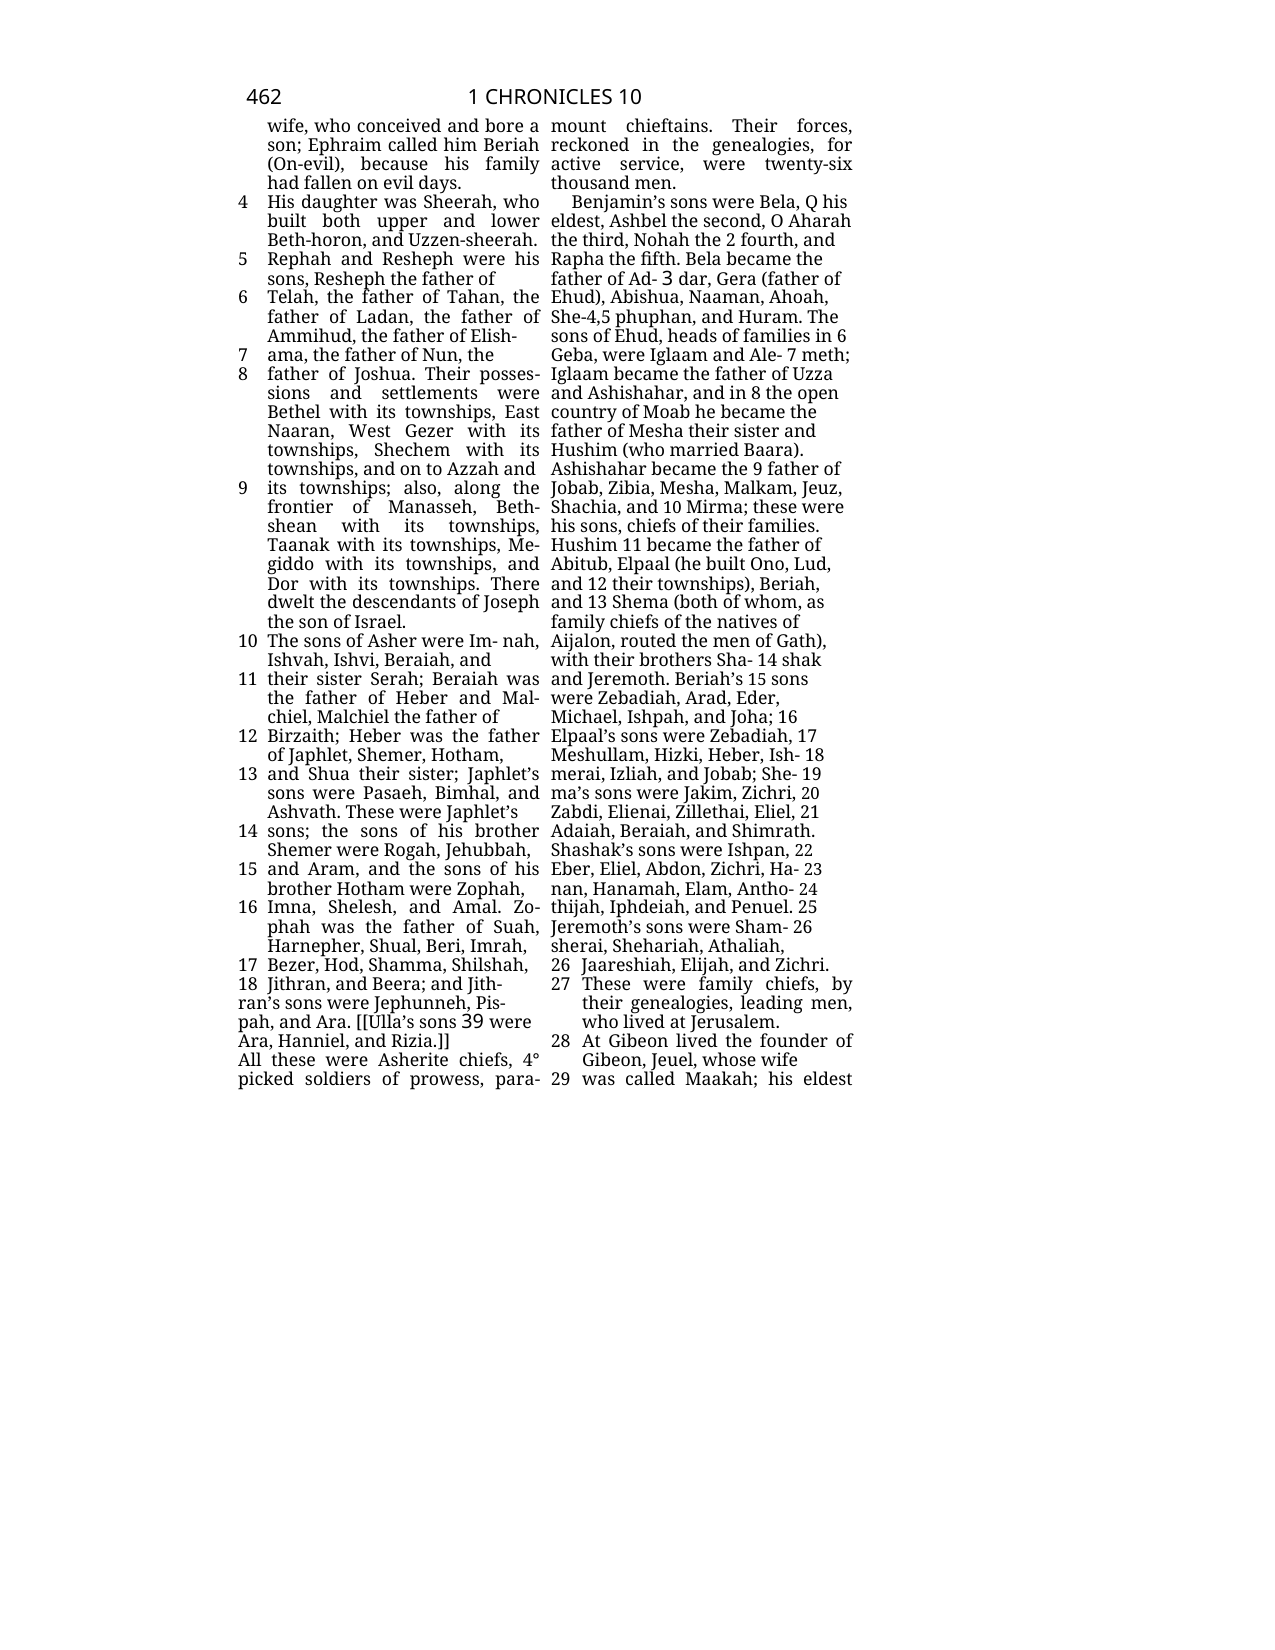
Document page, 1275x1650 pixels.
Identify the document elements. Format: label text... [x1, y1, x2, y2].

list its townships; also, along the frontier of Manasseh, Beth- shean with its townships, Taanak with its townships, Me- giddo with its townships, and Dor with its townships. There dwelt the descendants of Joseph the son of Israel. [238, 479, 540, 632]
list was called Maakah; his eldest [551, 1070, 853, 1089]
list Jaareshiah, Elijah, and Zichri. [551, 956, 853, 975]
list Bezer, Hod, Shamma, Shilshah, [238, 956, 540, 975]
list The sons of Asher were Im- nah, Ishvah, Ishvi, Beraiah, and [238, 632, 540, 670]
list sons; the sons of his brother Shemer were Rogah, Jehubbah, [238, 822, 540, 861]
list and Aram, and the sons of his brother Hotham were Zophah, [238, 861, 540, 899]
list Imna, Shelesh, and Amal. Zo­phah was the father of Suah, Harnepher, Shual, Beri, Imrah, [238, 899, 540, 956]
text ran’s sons were Jephunneh, Pis- pah, and Ara. [[Ulla’s sons 39 were Ara, Hanniel, and Rizia.]] [238, 994, 540, 1051]
list Birzaith; Heber was the father of Japhlet, Shemer, Hotham, [238, 727, 540, 765]
list father of Joshua. Their posses­sions and settlements were Bethel with its townships, East Naaran, West Gezer with its townships, Shechem with its townships, and on to Azzah and [238, 365, 540, 479]
list His daughter was Sheerah, who built both upper and lower Beth-horon, and Uzzen-sheerah. [238, 193, 540, 251]
list wife, who conceived and bore a son; Ephraim called him Beriah (On-evil), because his family had fallen on evil days. [238, 117, 540, 193]
list ama, the father of Nun, the [238, 346, 540, 365]
list Rephah and Resheph were his sons, Resheph the father of [238, 251, 540, 289]
text mount chieftains. Their forces, reckoned in the genealogies, for active service, were twenty-six thousand men. [551, 117, 853, 193]
list At Gibeon lived the founder of Gibeon, Jeuel, whose wife [551, 1032, 853, 1070]
list Jithran, and Beera; and Jith- [238, 975, 540, 994]
list These were family chiefs, by their genealogies, leading men, who lived at Jerusalem. [551, 975, 853, 1032]
text Benjamin’s sons were Bela, Q his eldest, Ashbel the second, O Aharah the third, Nohah the 2 fourth, and Rapha the fifth. Bela became the father of Ad- 3 dar, Gera (father of Ehud), Abishua, Naaman, Ahoah, She-4,5 phuphan, and Huram. The sons of Ehud, heads of families in 6 Geba, were Iglaam and Ale- 7 meth; Iglaam became the father of Uzza and Ashishahar, and in 8 the open country of Moab he be­came the father of Mesha their sister and Hushim (who married Baara). Ashishahar became the 9 father of Jobab, Zibia, Mesha, Malkam, Jeuz, Shachia, and 10 Mirma; these were his sons, chiefs of their families. Hushim 11 became the father of Abitub, Elpaal (he built Ono, Lud, and 12 their townships), Beriah, and 13 Shema (both of whom, as fam­ily chiefs of the natives of Aijalon, routed the men of Gath), with their brothers Sha- 14 shak and Jeremoth. Beriah’s 15 sons were Zebadiah, Arad, Eder, Michael, Ishpah, and Joha; 16 Elpaal’s sons were Zebadiah, 17 Meshullam, Hizki, Heber, Ish- 18 merai, Izliah, and Jobab; She- 19 ma’s sons were Jakim, Zichri, 20 Zabdi, Elienai, Zillethai, Eliel, 21 Adaiah, Beraiah, and Shimrath. Shashak’s sons were Ishpan, 22 Eber, Eliel, Abdon, Zichri, Ha- 23 nan, Hanamah, Elam, Antho- 24 thijah, Iphdeiah, and Penuel. 25 Jeremoth’s sons were Sham- 26 sherai, Shehariah, Athaliah, [551, 193, 853, 956]
list and Shua their sister; Japhlet’s sons were Pasaeh, Bimhal, and Ashvath. These were Japhlet’s [238, 765, 540, 822]
list Telah, the father of Tahan, the father of Ladan, the father of Ammihud, the father of Elish- [238, 289, 540, 346]
text All these were Asherite chiefs, 4° picked soldiers of prowess, para­ [238, 1051, 540, 1089]
list their sister Serah; Beraiah was the father of Heber and Mal- chiel, Malchiel the father of [238, 670, 540, 727]
